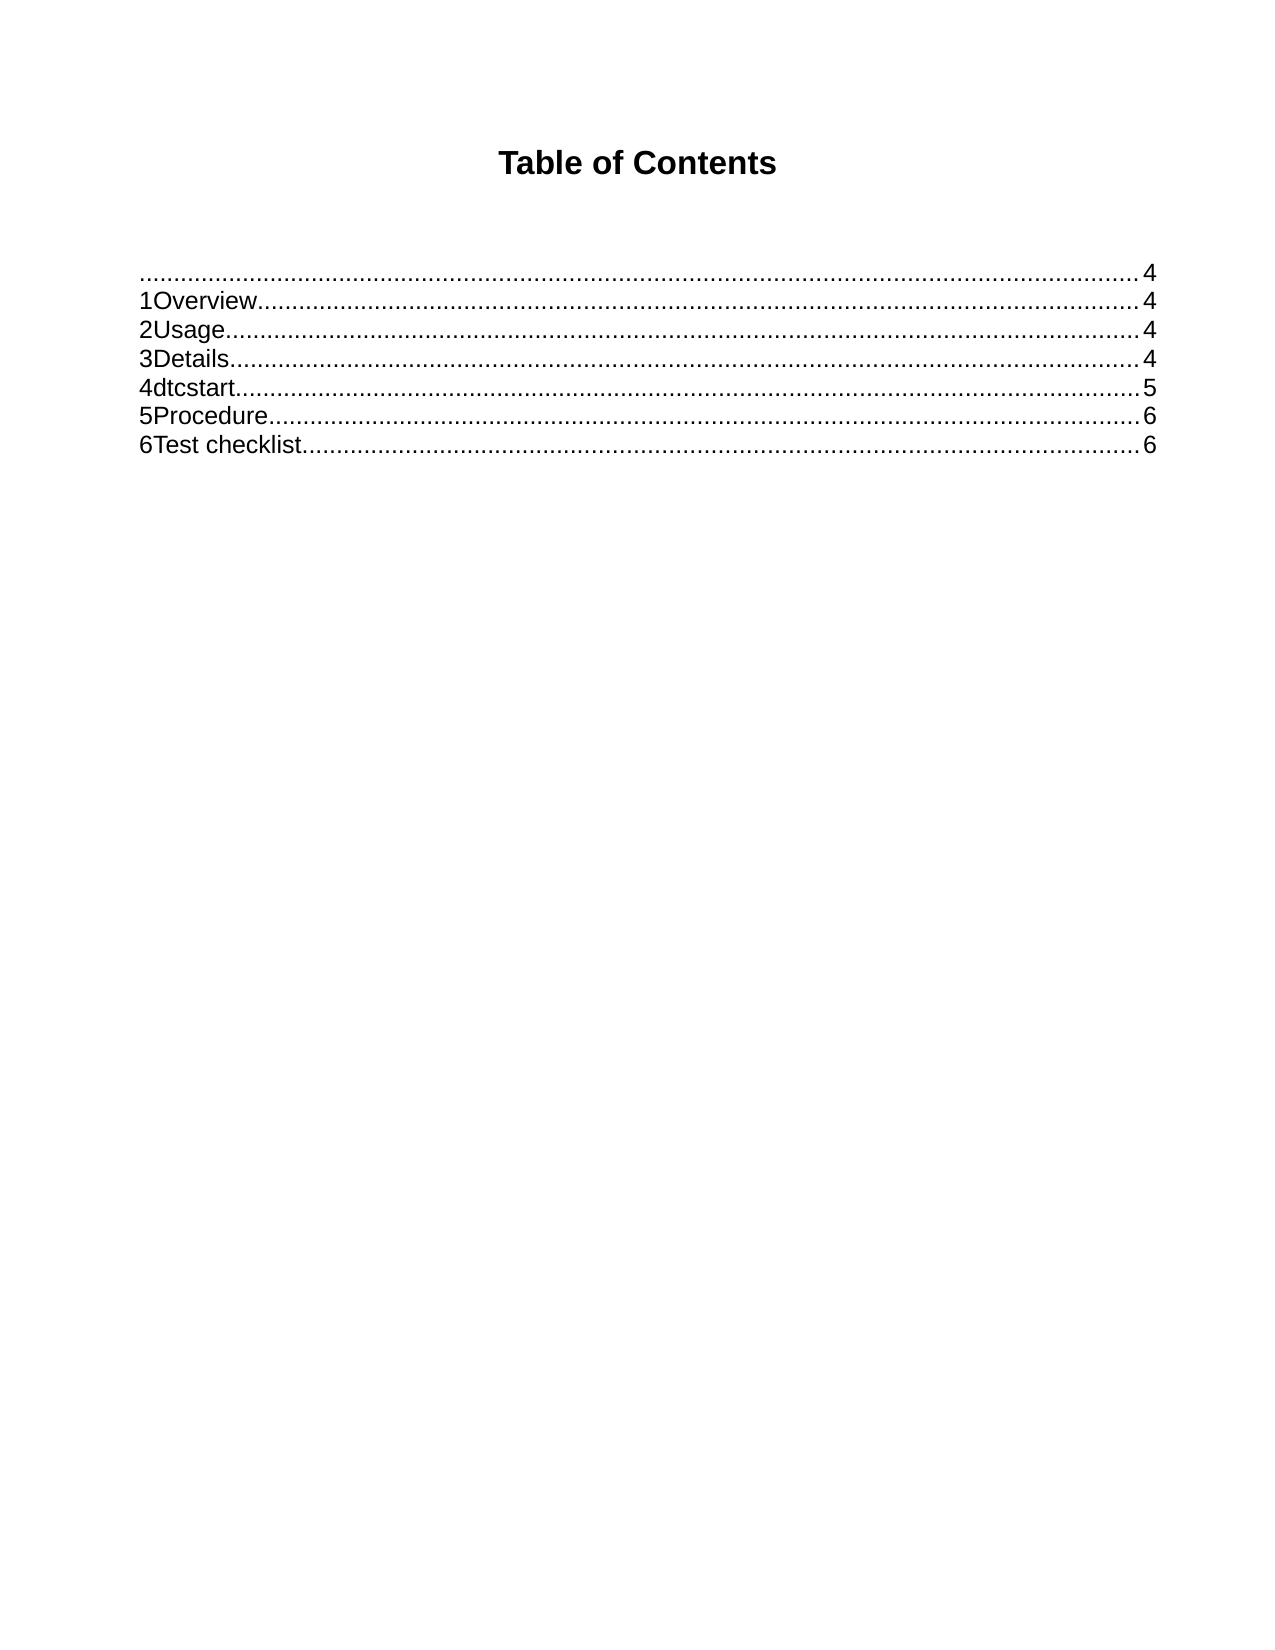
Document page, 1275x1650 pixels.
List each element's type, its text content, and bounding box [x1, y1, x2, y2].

text 4 [139, 257, 1157, 286]
title Table of Contents [118, 143, 1157, 182]
text 3Details 4 [139, 344, 1157, 372]
text 1Overview 4 [139, 286, 1157, 315]
text 4dtcstart 5 [139, 372, 1157, 401]
text 5Procedure 6 [139, 401, 1157, 430]
text 6Test checklist 6 [139, 430, 1157, 459]
text 2Usage 4 [139, 315, 1157, 344]
